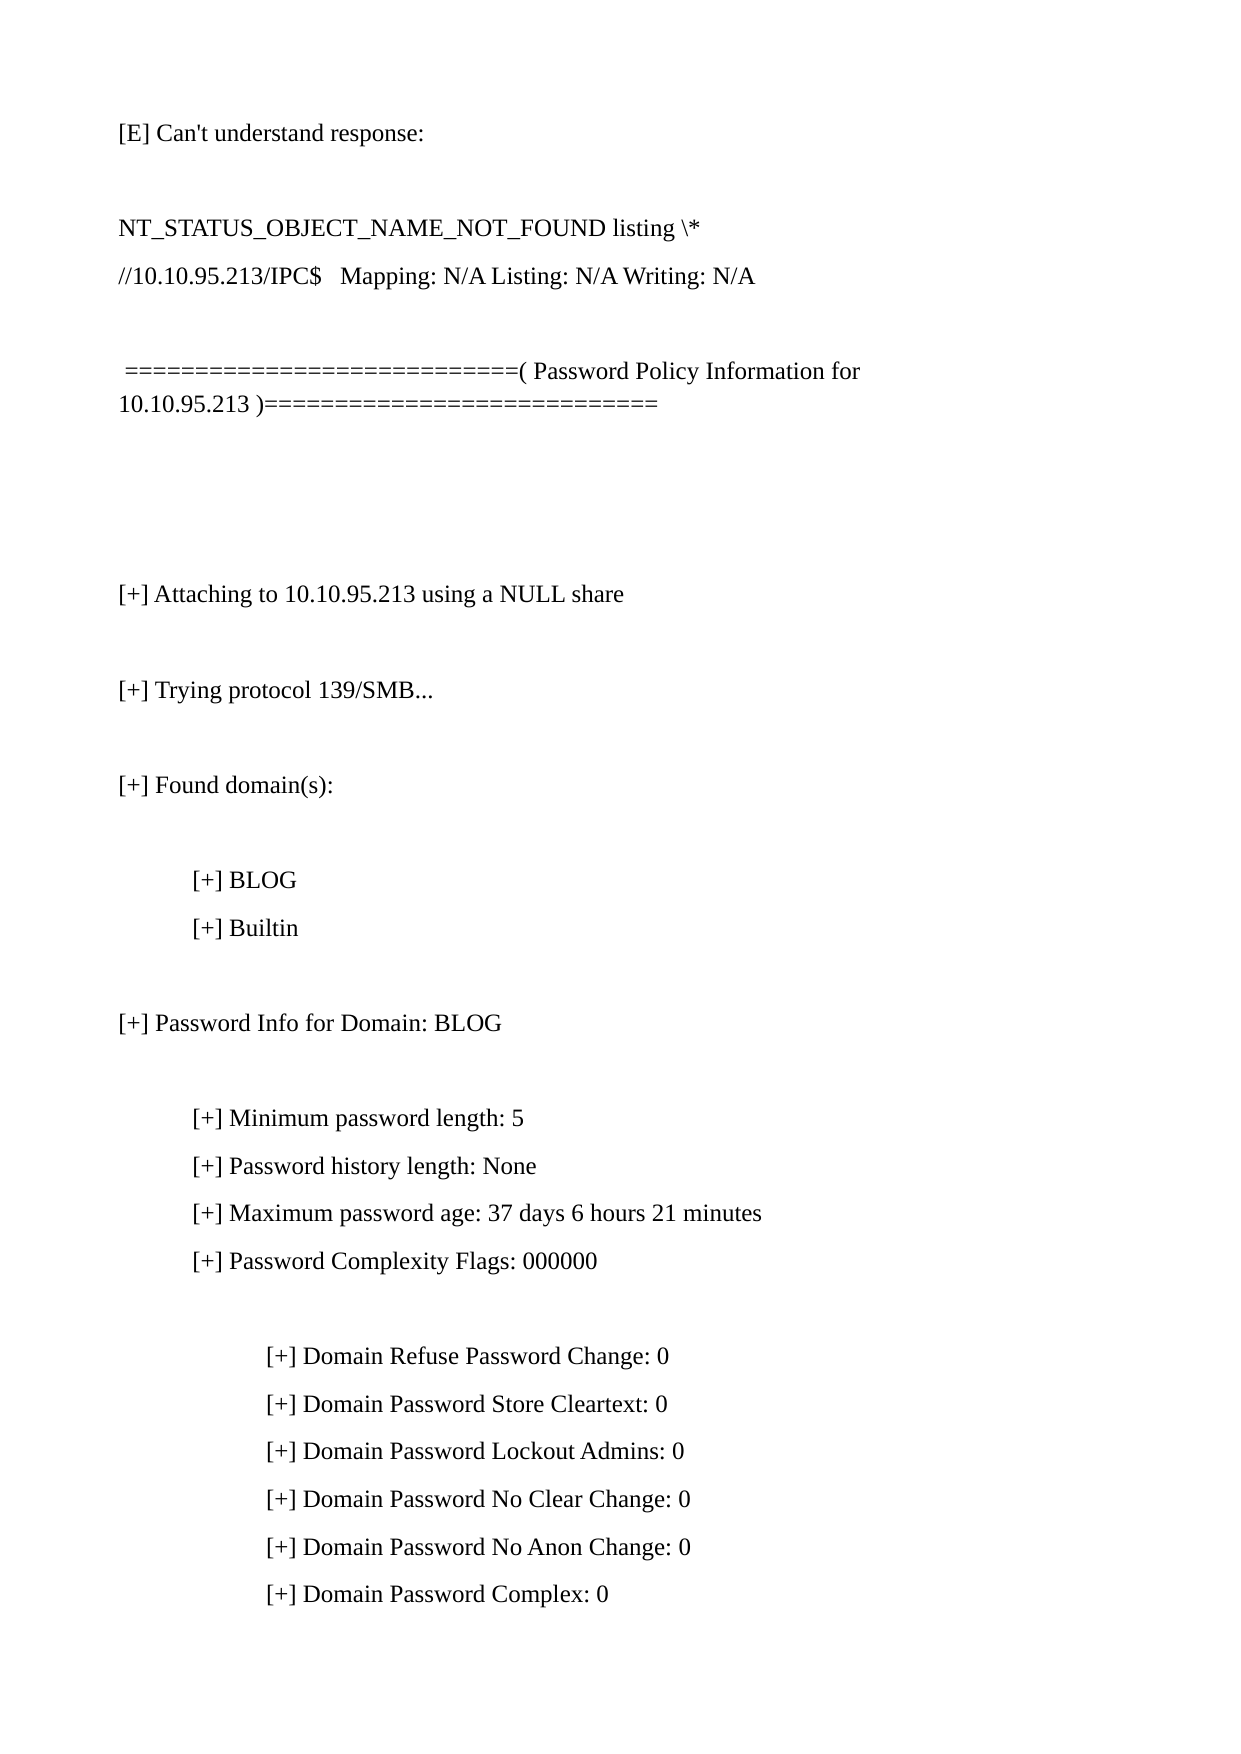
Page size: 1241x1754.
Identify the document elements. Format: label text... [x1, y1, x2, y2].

text [+] Found domain(s): [118, 770, 1122, 799]
text [+] Minimum password length: 5 [118, 1103, 1122, 1132]
text ============================( Password Policy Information for 10.10.95.213 )============================ [118, 356, 1122, 418]
text [+] Attaching to 10.10.95.213 using a NULL share [118, 579, 1122, 608]
text [+] Domain Password Complex: 0 [118, 1579, 1122, 1608]
text [+] Trying protocol 139/SMB... [118, 675, 1122, 703]
text //10.10.95.213/IPC$ Mapping: N/A Listing: N/A Writing: N/A [118, 261, 1122, 290]
text [+] Domain Refuse Password Change: 0 [118, 1341, 1122, 1370]
text [+] Domain Password Lockout Admins: 0 [118, 1436, 1122, 1465]
text [+] Domain Password No Clear Change: 0 [118, 1484, 1122, 1513]
text [+] Password Complexity Flags: 000000 [118, 1246, 1122, 1275]
text [+] Password history length: None [118, 1151, 1122, 1179]
text [+] BLOG [118, 865, 1122, 894]
text [+] Domain Password Store Cleartext: 0 [118, 1389, 1122, 1418]
text [+] Maximum password age: 37 days 6 hours 21 minutes [118, 1198, 1122, 1227]
text [+] Password Info for Domain: BLOG [118, 1008, 1122, 1037]
text NT_STATUS_OBJECT_NAME_NOT_FOUND listing \* [118, 213, 1122, 242]
text [E] Can't understand response: [118, 118, 1122, 147]
text [+] Builtin [118, 913, 1122, 942]
text [+] Domain Password No Anon Change: 0 [118, 1532, 1122, 1560]
